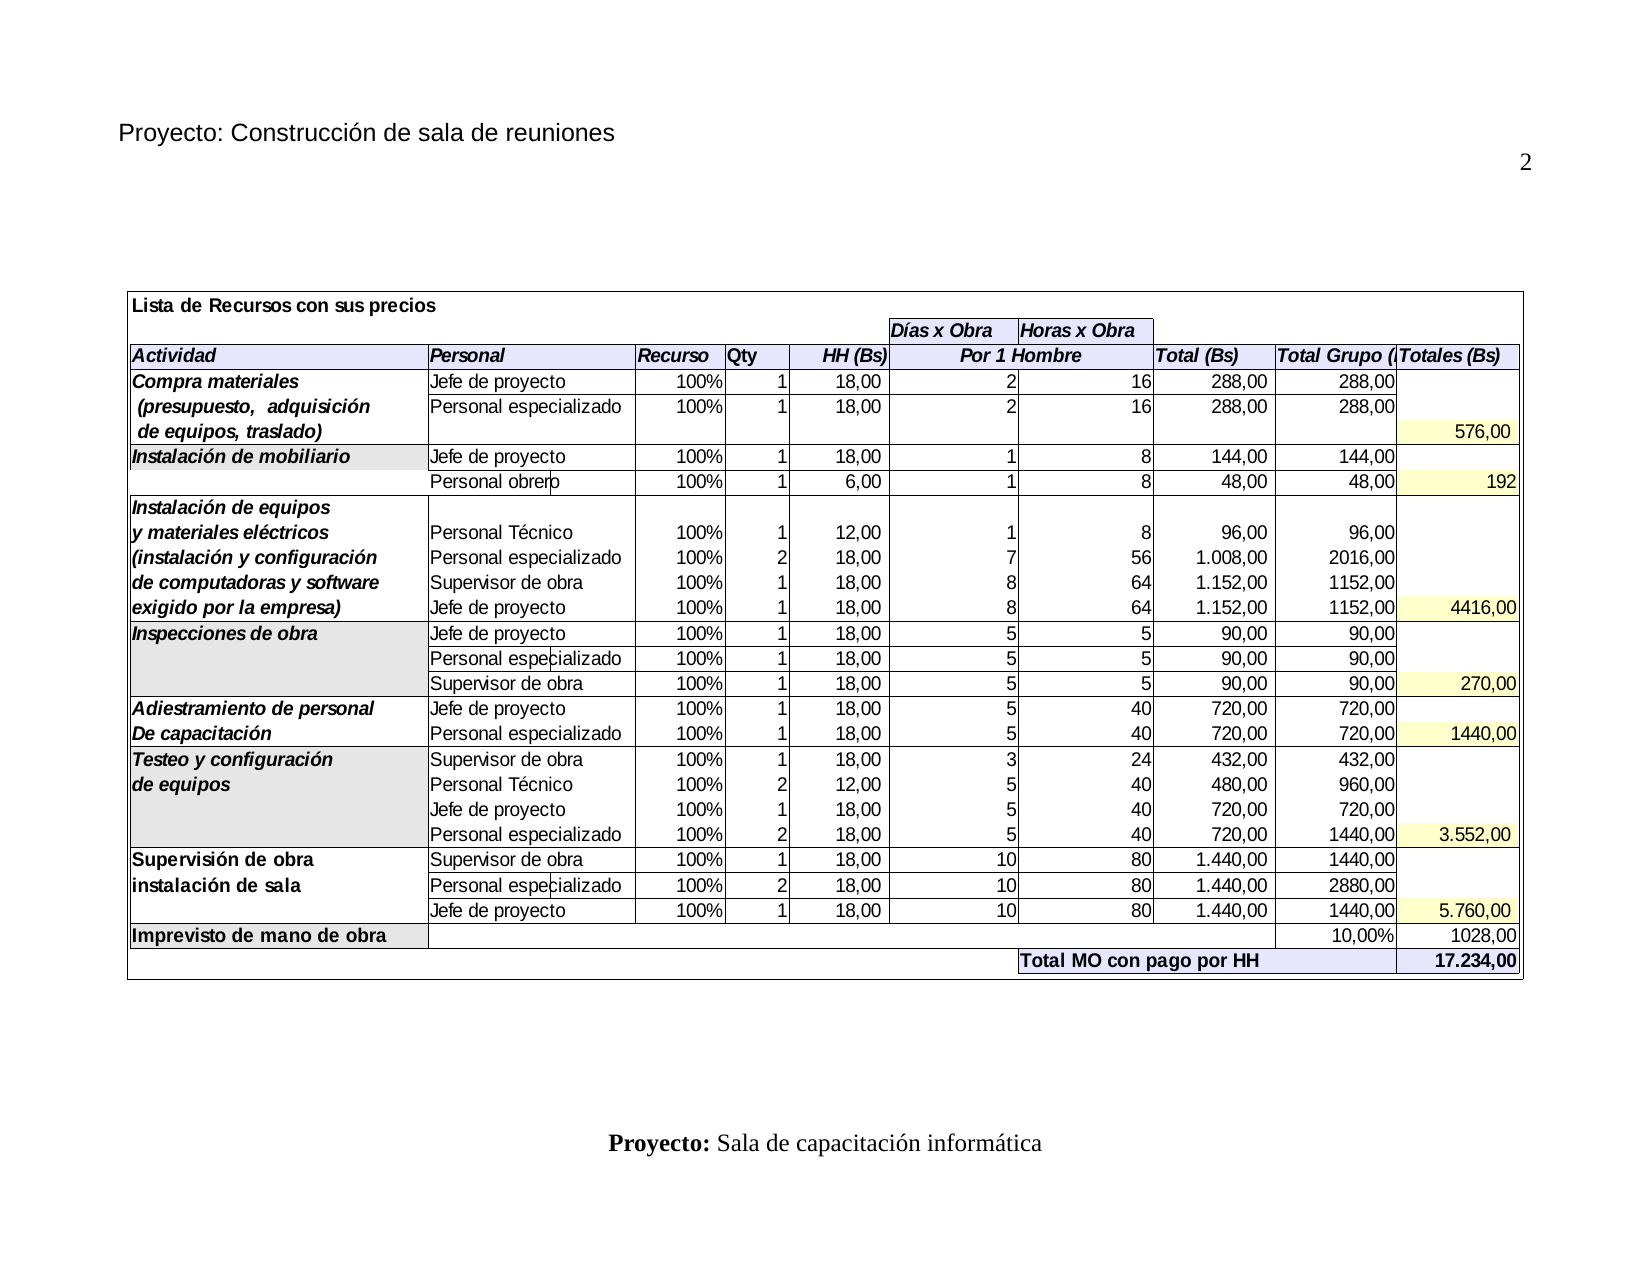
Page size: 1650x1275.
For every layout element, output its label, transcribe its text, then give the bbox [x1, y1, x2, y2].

text 9 [118, 147, 1532, 176]
text Proyecto: Construcción de sala de reuniones [118, 118, 1532, 147]
